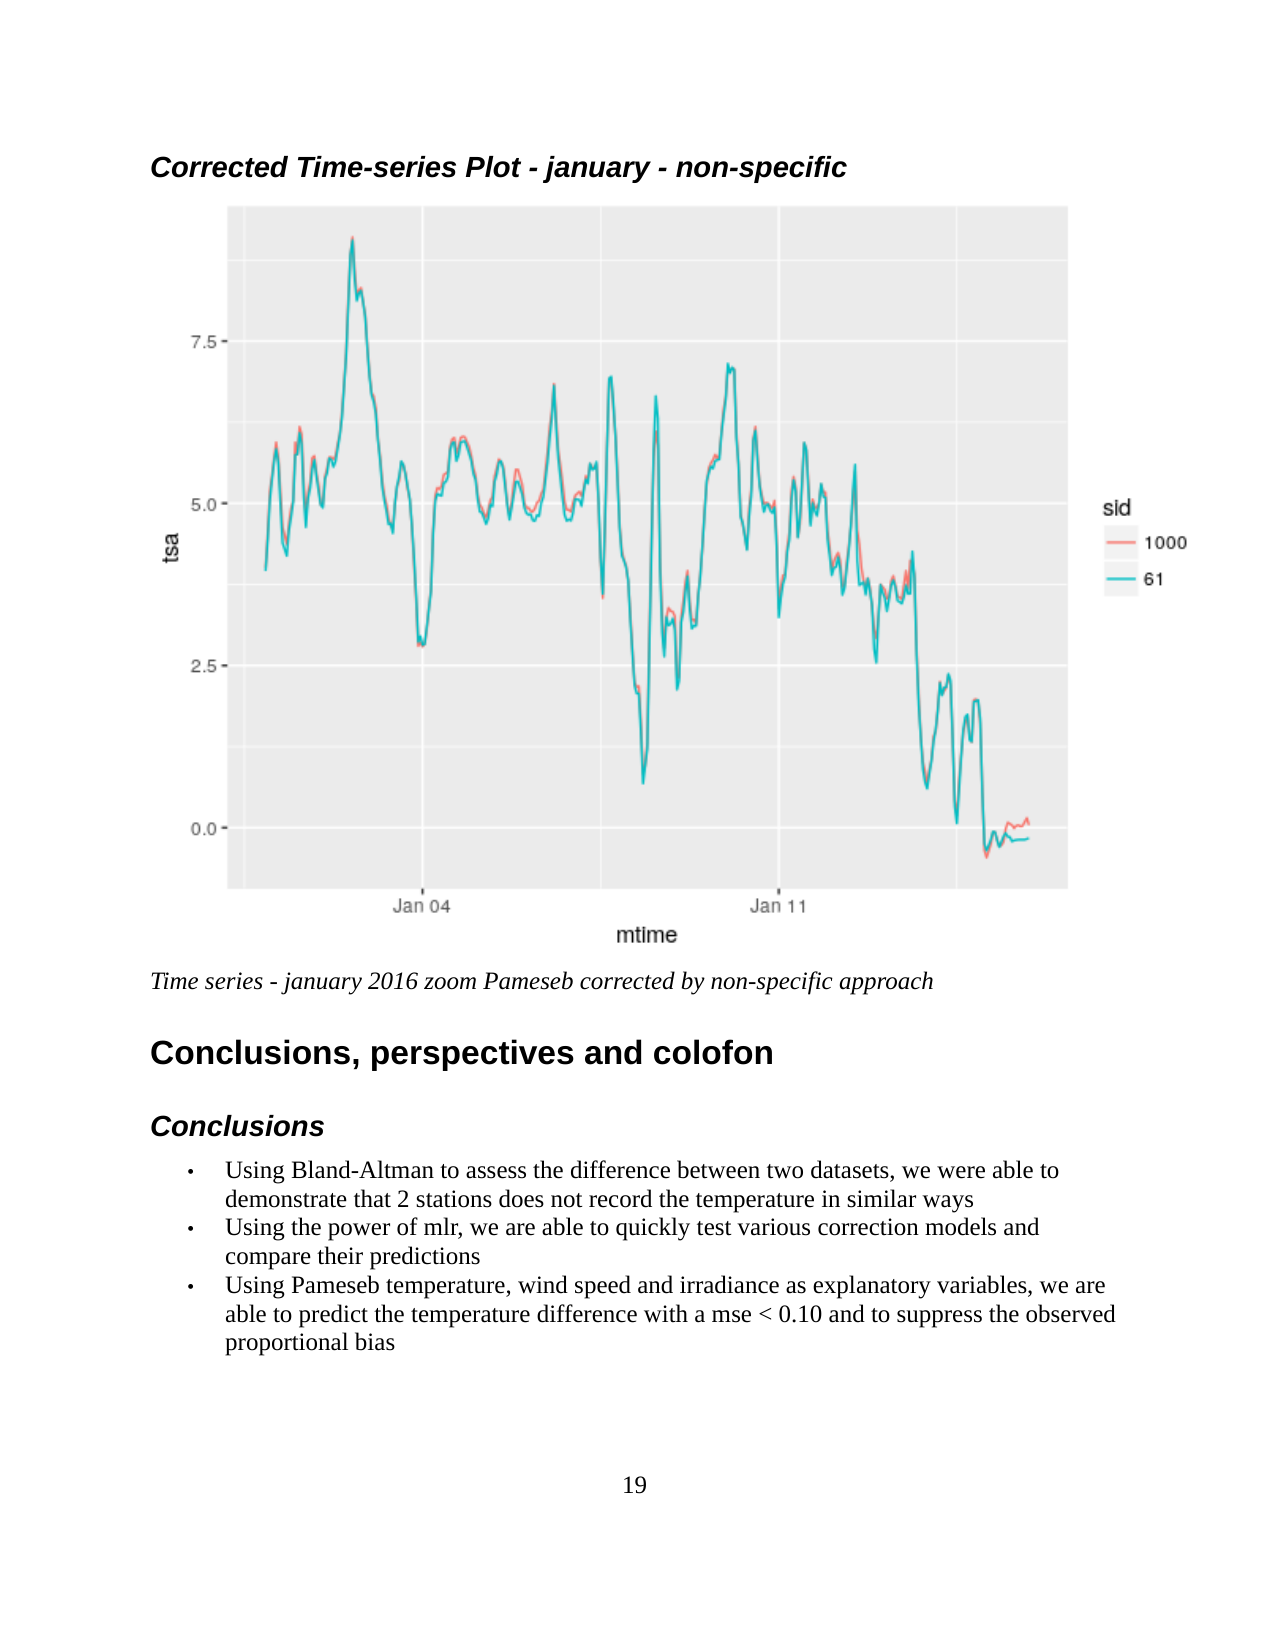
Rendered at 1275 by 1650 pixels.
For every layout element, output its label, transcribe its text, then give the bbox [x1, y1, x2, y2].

list Using Pameseb temperature, wind speed and irradiance as explanatory variables, we are able to predict the temperature difference with a mse < 0.10 and to suppress the observed proportional bias [187, 1270, 1125, 1356]
subtitle Conclusions, perspectives and colofon [150, 1033, 1125, 1071]
list Using the power of mlr, we are able to quickly test various correction models and compare their predictions [187, 1212, 1125, 1270]
subtitle Conclusions [150, 1109, 1125, 1142]
picture [150, 196, 1212, 954]
subtitle Corrected Time-series Plot - january - non-specific [150, 150, 1125, 183]
text Time series - january 2016 zoom Pameseb corrected by non-specific approach [150, 966, 1125, 995]
list Using Bland-Altman to assess the difference between two datasets, we were able to demonstrate that 2 stations does not record the temperature in similar ways [187, 1155, 1125, 1212]
